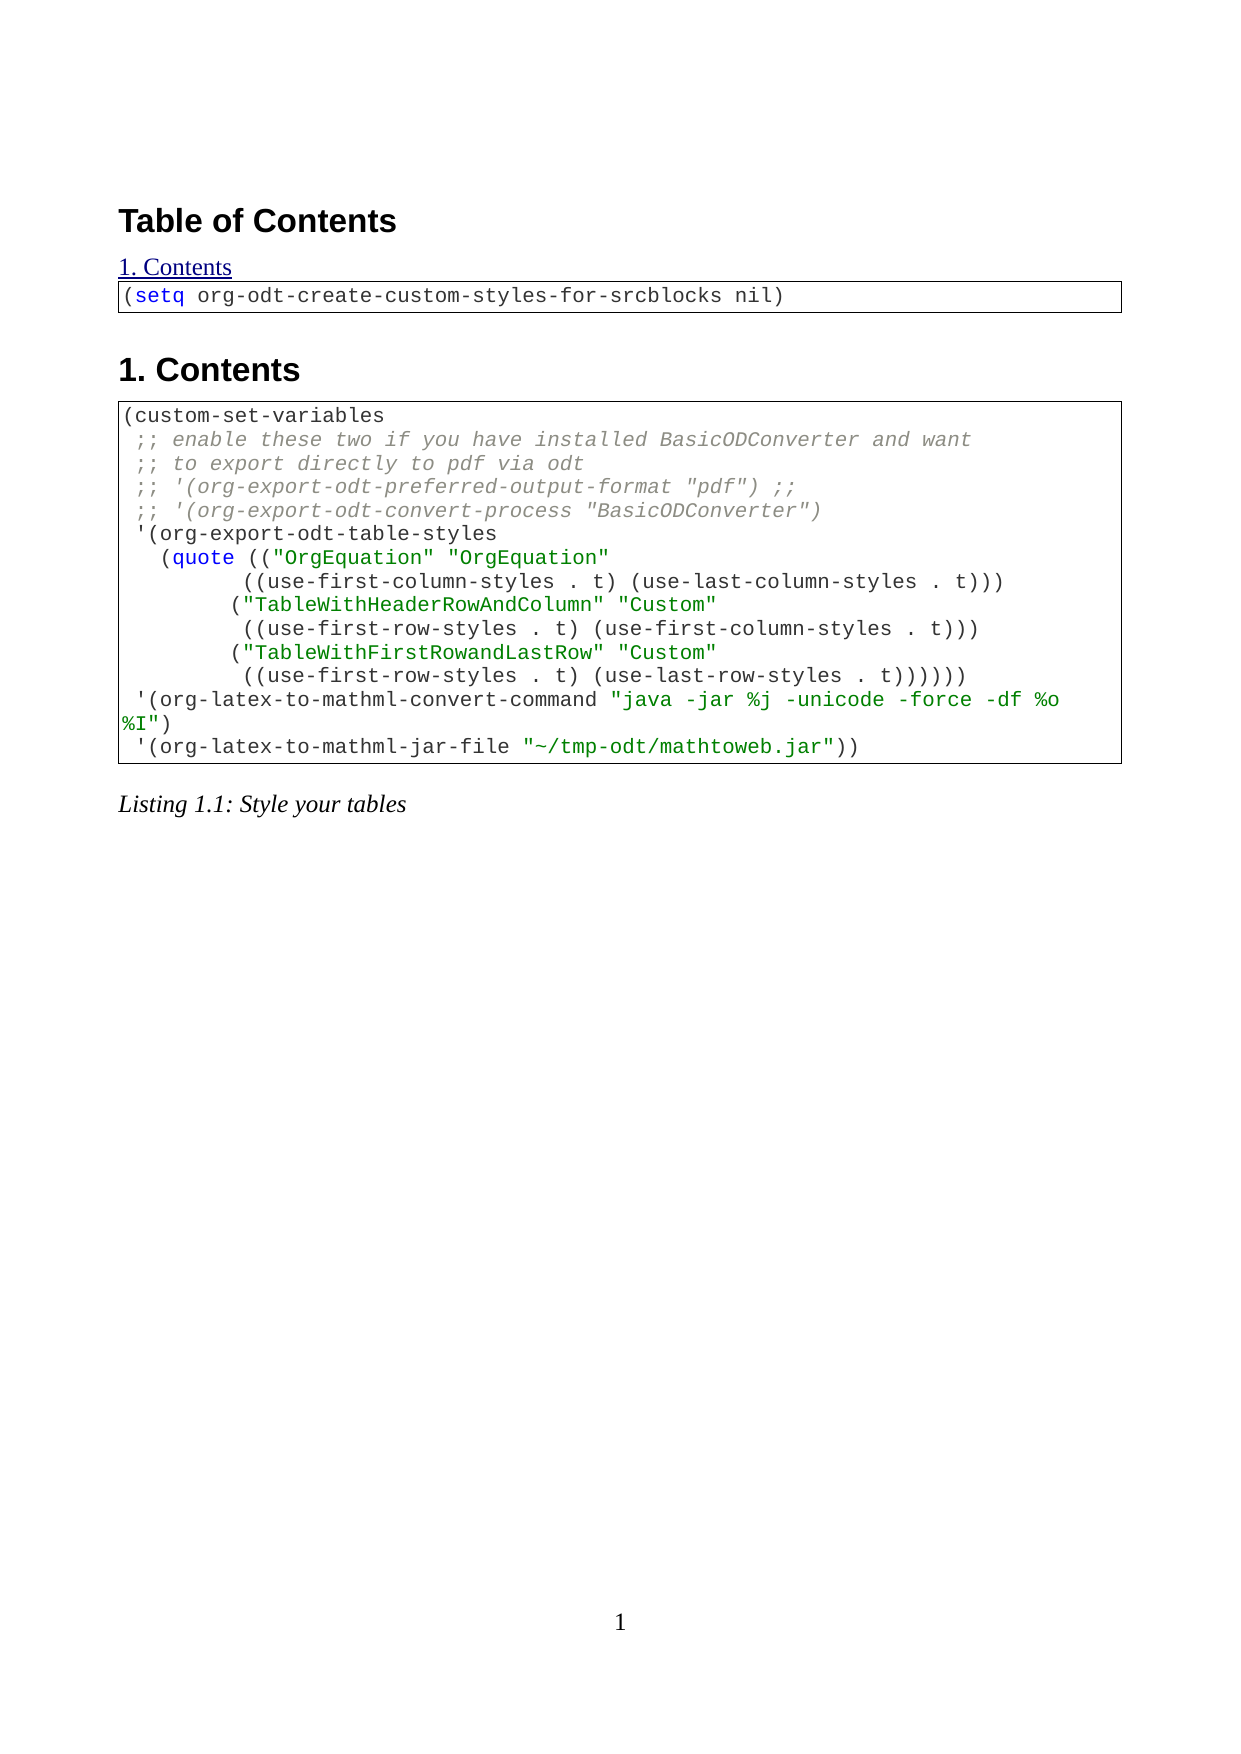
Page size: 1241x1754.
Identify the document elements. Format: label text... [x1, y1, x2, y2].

text '(org-latex-to-mathml-convert-command "java -jar %j -unicode -force -df %o %I") [119, 685, 1121, 732]
text '(org-export-odt-table-styles [119, 519, 1121, 543]
text (setq org-odt-create-custom-styles-for-srcblocks nil) [119, 282, 1121, 312]
subtitle Table of Contents [118, 201, 1122, 240]
text ;; to export directly to pdf via odt [119, 448, 1121, 472]
text ("TableWithFirstRowandLastRow" "Custom" [119, 638, 1121, 661]
subtitle Contents [118, 350, 1122, 389]
text '(org-latex-to-mathml-jar-file "~/tmp-odt/mathtoweb.jar")) [119, 732, 1121, 763]
text ;; enable these two if you have installed BasicODConverter and want [119, 425, 1121, 448]
text 1. Contents [118, 252, 1122, 281]
text Jambunathan K [118, 131, 1122, 164]
text ((use-first-column-styles . t) (use-last-column-styles . t))) [119, 567, 1121, 590]
text (quote (("OrgEquation" "OrgEquation" [119, 543, 1121, 567]
text (custom-set-variables [119, 402, 1121, 425]
text ("TableWithHeaderRowAndColumn" "Custom" [119, 590, 1121, 614]
text ((use-first-row-styles . t) (use-first-column-styles . t))) [119, 614, 1121, 638]
text ;; '(org-export-odt-convert-process "BasicODConverter") [119, 496, 1121, 519]
text ((use-first-row-styles . t) (use-last-row-styles . t)))))) [119, 661, 1121, 685]
text ;; '(org-export-odt-preferred-output-format "pdf") ;; [119, 472, 1121, 496]
list Listing 1.1: Style your tables [118, 789, 1122, 817]
